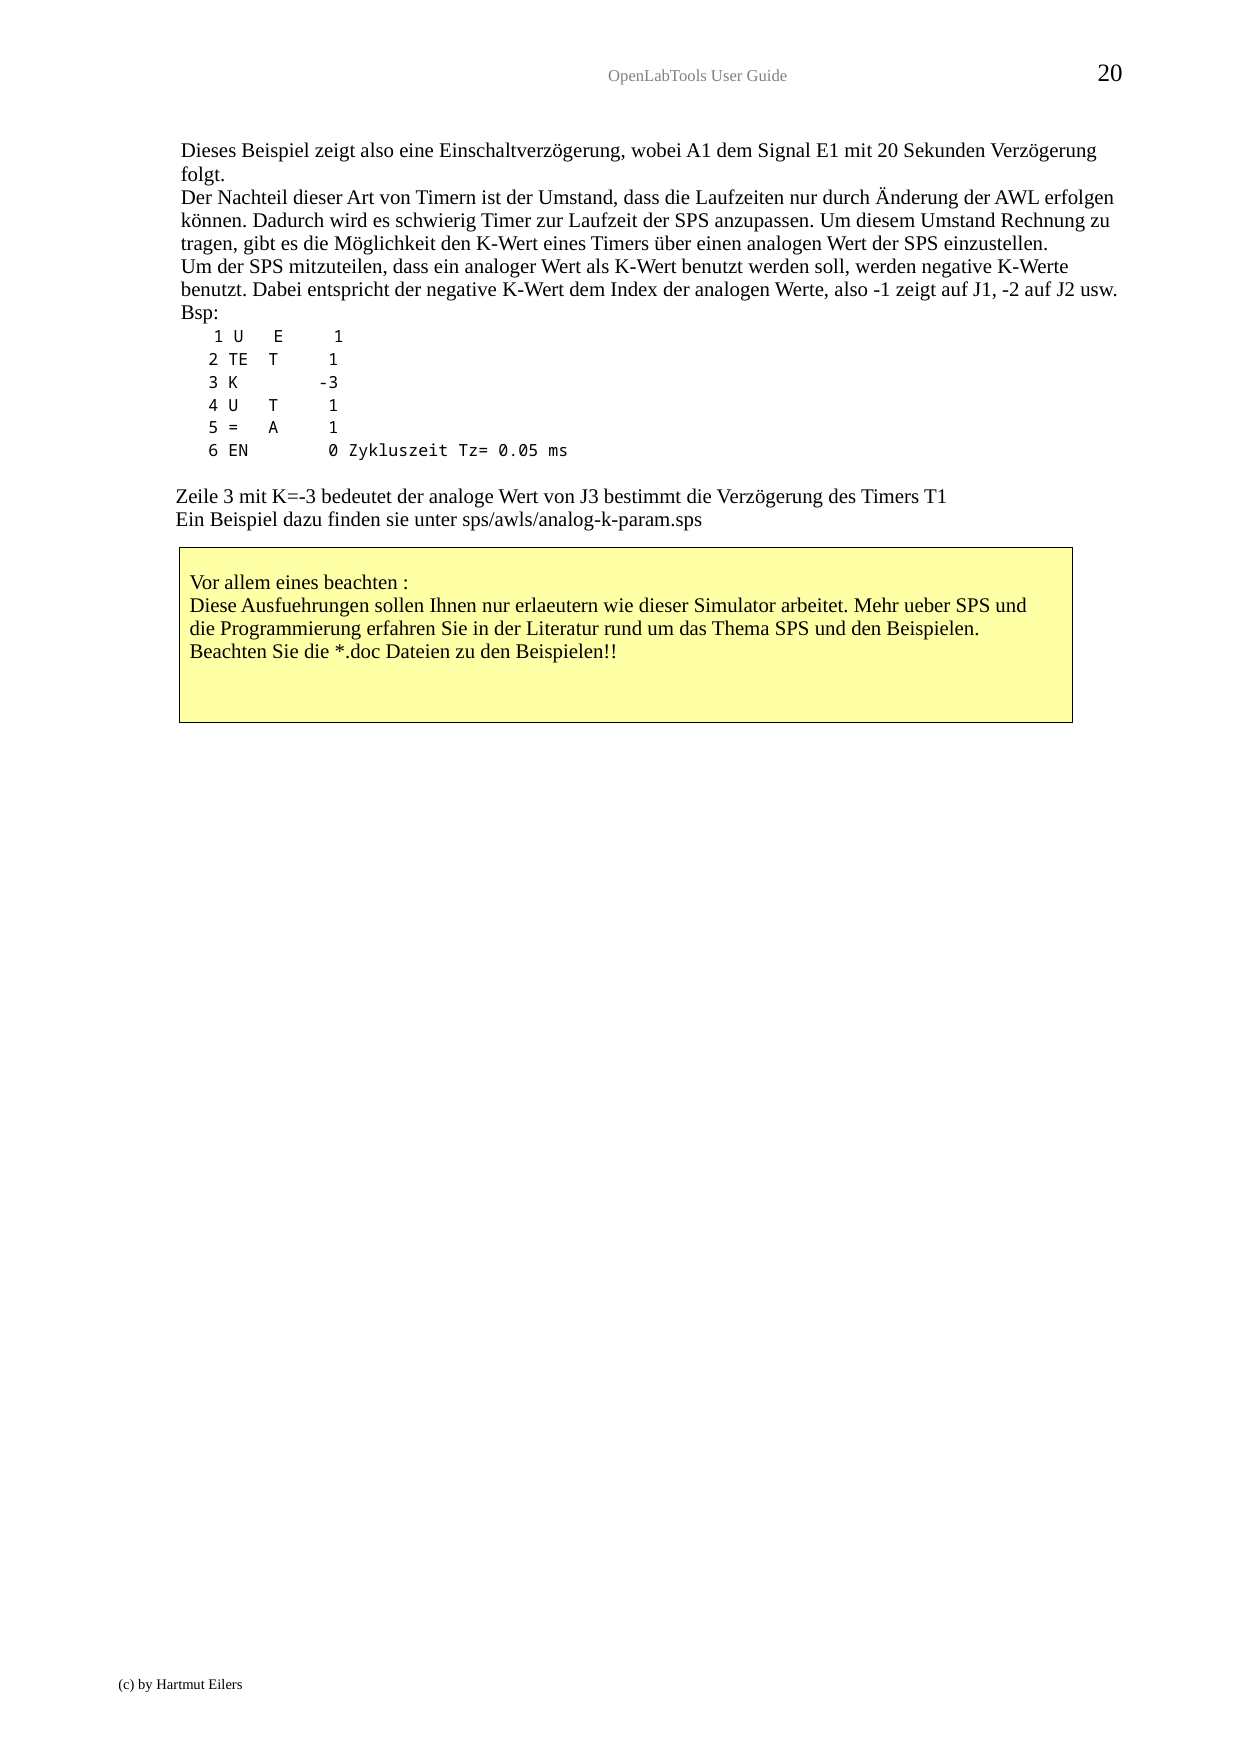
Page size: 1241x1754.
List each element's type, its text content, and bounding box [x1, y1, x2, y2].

text 5 = A 1 [118, 416, 1122, 439]
text 4 U T 1 [118, 393, 1122, 416]
text 2 TE T 1 [118, 348, 1122, 371]
text Bsp: [118, 301, 1122, 324]
text 3 K -3 [118, 371, 1122, 393]
text Ein Beispiel dazu finden sie unter sps/awls/analog-k-param.sps [118, 508, 1122, 531]
text Zeile 3 mit K=-3 bedeutet der analoge Wert von J3 bestimmt die Verzögerung des Timers T1 [118, 484, 1122, 508]
text Dieses Beispiel zeigt also eine Einschaltverzögerung, wobei A1 dem Signal E1 mit 20 Sekunden Verzögerung folgt. [118, 116, 1122, 186]
text Der Nachteil dieser Art von Timern ist der Umstand, dass die Laufzeiten nur durch Änderung der AWL erfolgen können. Dadurch wird es schwierig Timer zur Laufzeit der SPS anzupassen. Um diesem Umstand Rechnung zu tragen, gibt es die Möglichkeit den K-Wert eines Timers über einen analogen Wert der SPS einzustellen. Um der SPS mitzuteilen, dass ein analoger Wert als K-Wert benutzt werden soll, werden negative K-Werte benutzt. Dabei entspricht der negative K-Wert dem Index der analogen Werte, also -1 zeigt auf J1, -2 auf J2 usw. [118, 186, 1122, 301]
text 1 U E 1 [118, 324, 1122, 348]
text 6 EN 0 Zykluszeit Tz= 0.05 ms [118, 439, 1122, 461]
